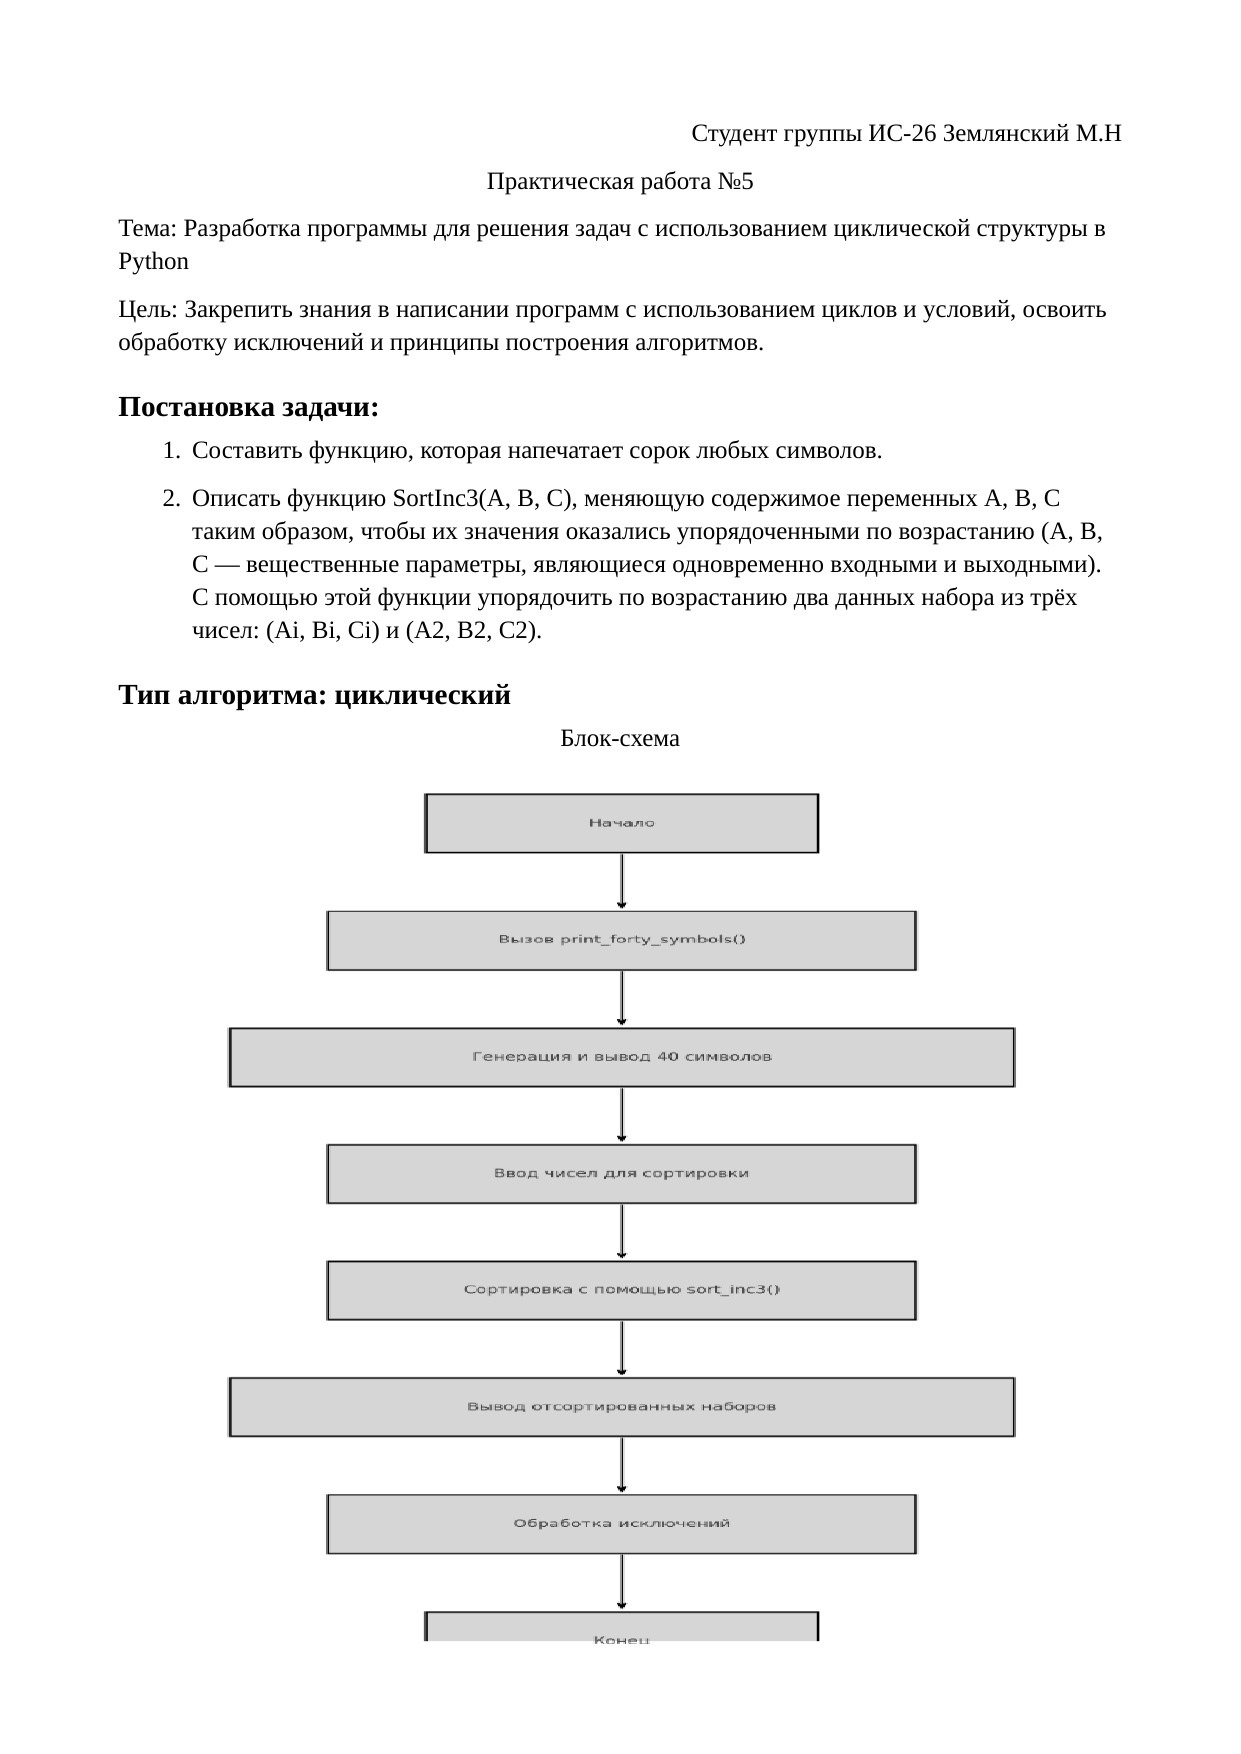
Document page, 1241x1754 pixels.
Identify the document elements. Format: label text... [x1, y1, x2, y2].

list Описать функцию SortInc3(A, B, C), меняющую содержимое переменных A, B, C таким образом, чтобы их значения оказались упорядоченными по возрастанию (A, B, C — вещественные параметры, являющиеся одновременно входными и выходными). С помощью этой функции упорядочить по возрастанию два данных набора из трёх чисел: (Ai, Bi, Ci) и (A2, B2, C2). [162, 483, 1122, 644]
text Блок-схема [118, 723, 1122, 752]
text Цель: Закрепить знания в написании программ с использованием циклов и условий, освоить обработку исключений и принципы построения алгоритмов. [118, 294, 1122, 356]
text Тема: Разработка программы для решения задач с использованием циклической структуры в Python [118, 213, 1122, 275]
subtitle Тип алгоритма: циклический [118, 677, 1122, 711]
subtitle Постановка задачи: [118, 389, 1122, 423]
list Составить функцию, которая напечатает сорок любых символов. [162, 435, 1122, 464]
picture [120, 777, 1121, 1644]
text Практическая работа №5 [118, 166, 1122, 194]
text Студент группы ИС-26 Землянский М.Н [118, 118, 1122, 147]
